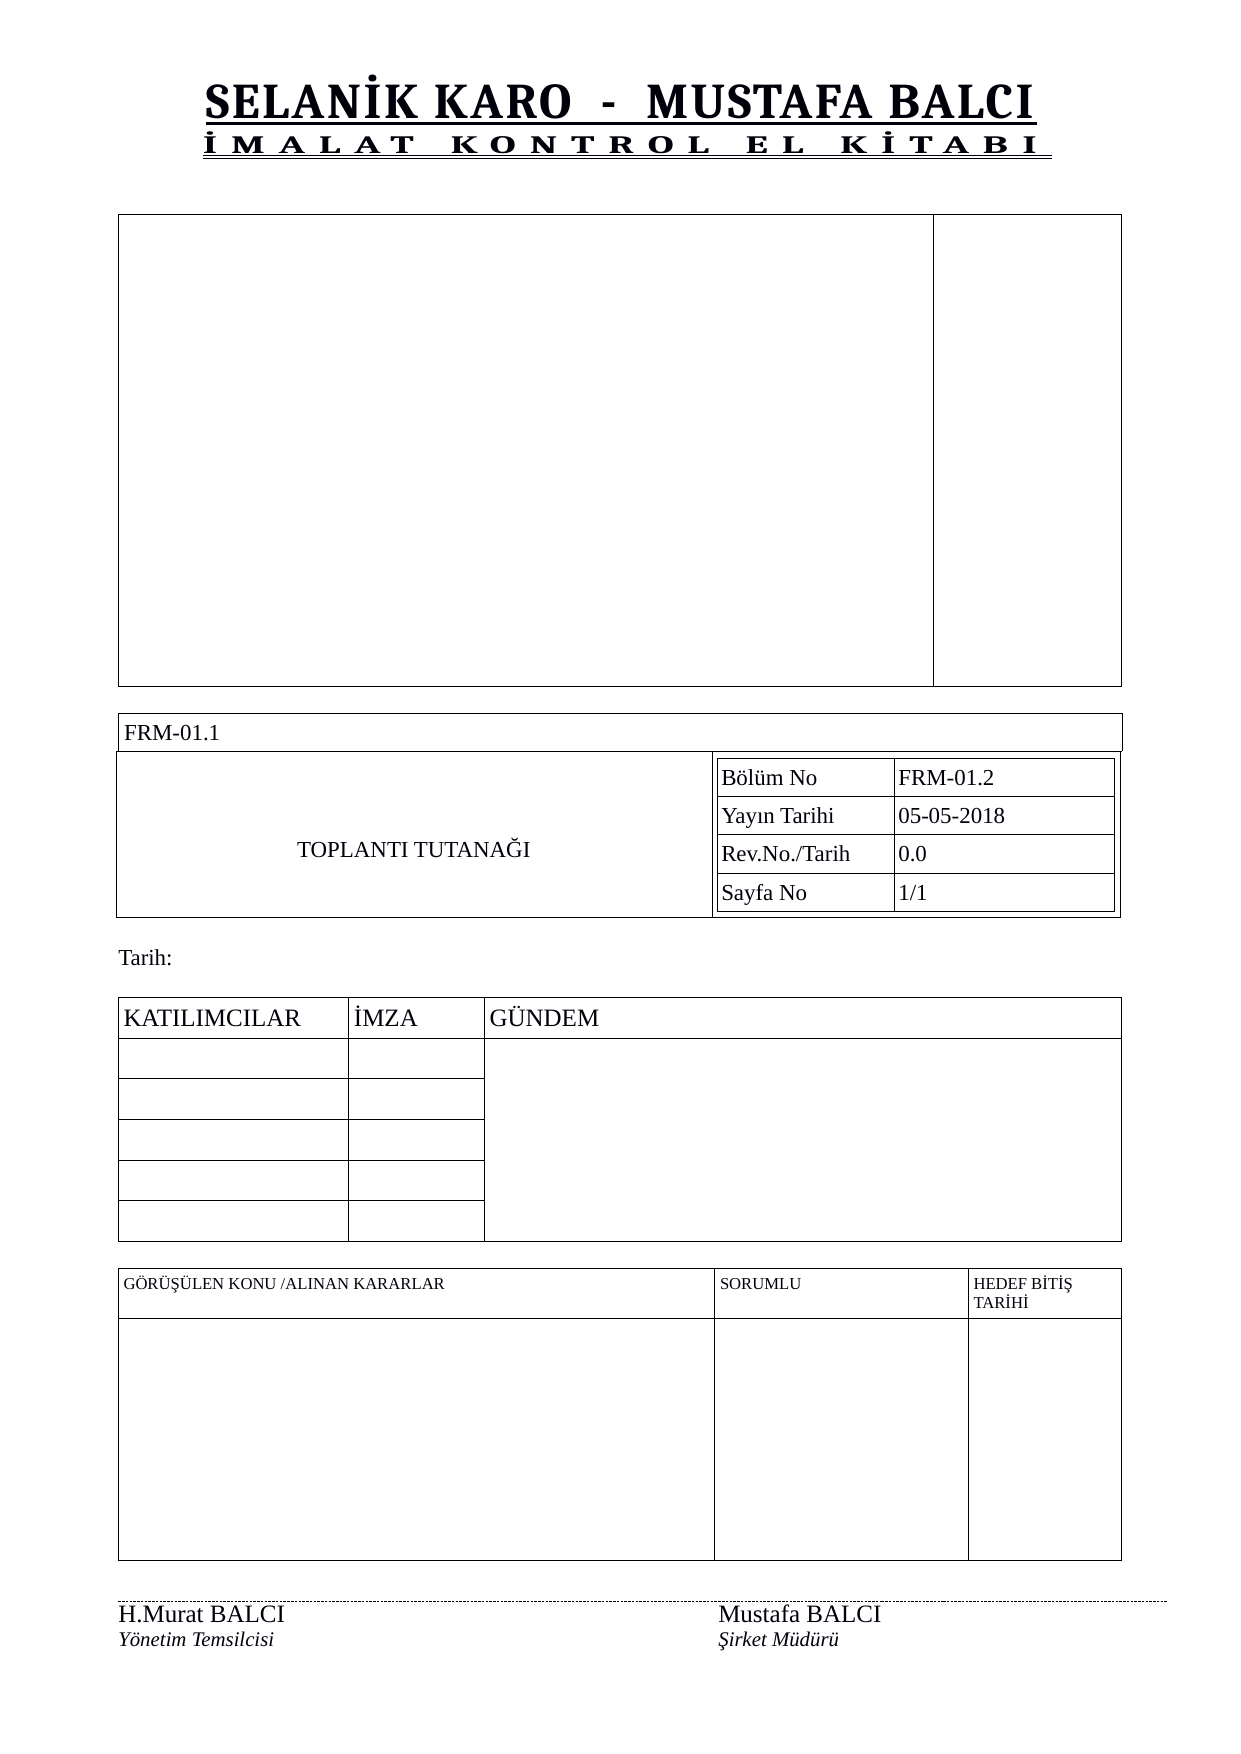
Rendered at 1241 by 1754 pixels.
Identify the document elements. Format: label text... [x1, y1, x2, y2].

table_cell [349, 1039, 484, 1078]
table_cell [119, 1039, 348, 1078]
text Tarih: [118, 944, 1122, 970]
table_cell [715, 1319, 968, 1560]
table_header İMZA [349, 998, 484, 1037]
table_cell Rev.No./Tarih [718, 835, 894, 872]
table_cell 05-05-2018 [895, 797, 1114, 834]
table_cell [969, 1319, 1121, 1560]
table_cell 0.0 [895, 835, 1114, 872]
table_header FRM-01.2 [895, 759, 1114, 796]
table_cell [934, 215, 1121, 686]
table_header GÜNDEM [485, 998, 1121, 1037]
table_cell Yayın Tarihi [718, 797, 894, 834]
table_header FRM-01.1 [119, 714, 1122, 751]
table_header [713, 752, 1120, 917]
table_header KATILIMCILAR [119, 998, 348, 1037]
table_cell [119, 1201, 348, 1241]
table_cell [119, 1161, 348, 1200]
table_header HEDEF BİTİŞ TARİHİ [969, 1269, 1121, 1318]
table_header TOPLANTI TUTANAĞI [117, 752, 712, 917]
table_cell [119, 1079, 348, 1119]
table_header Bölüm No [718, 759, 894, 796]
table_cell [349, 1120, 484, 1159]
table_cell Sayfa No [718, 874, 894, 911]
table_cell [349, 1161, 484, 1200]
table_cell [349, 1079, 484, 1119]
table_cell 1/1 [895, 874, 1114, 911]
table_cell [119, 1319, 714, 1560]
table_cell [119, 215, 933, 686]
table_cell [349, 1201, 484, 1241]
table_header SORUMLU [715, 1269, 968, 1318]
table_cell [119, 1120, 348, 1159]
table_header GÖRÜŞÜLEN KONU /ALINAN KARARLAR [119, 1269, 714, 1318]
table_cell [485, 1039, 1121, 1241]
